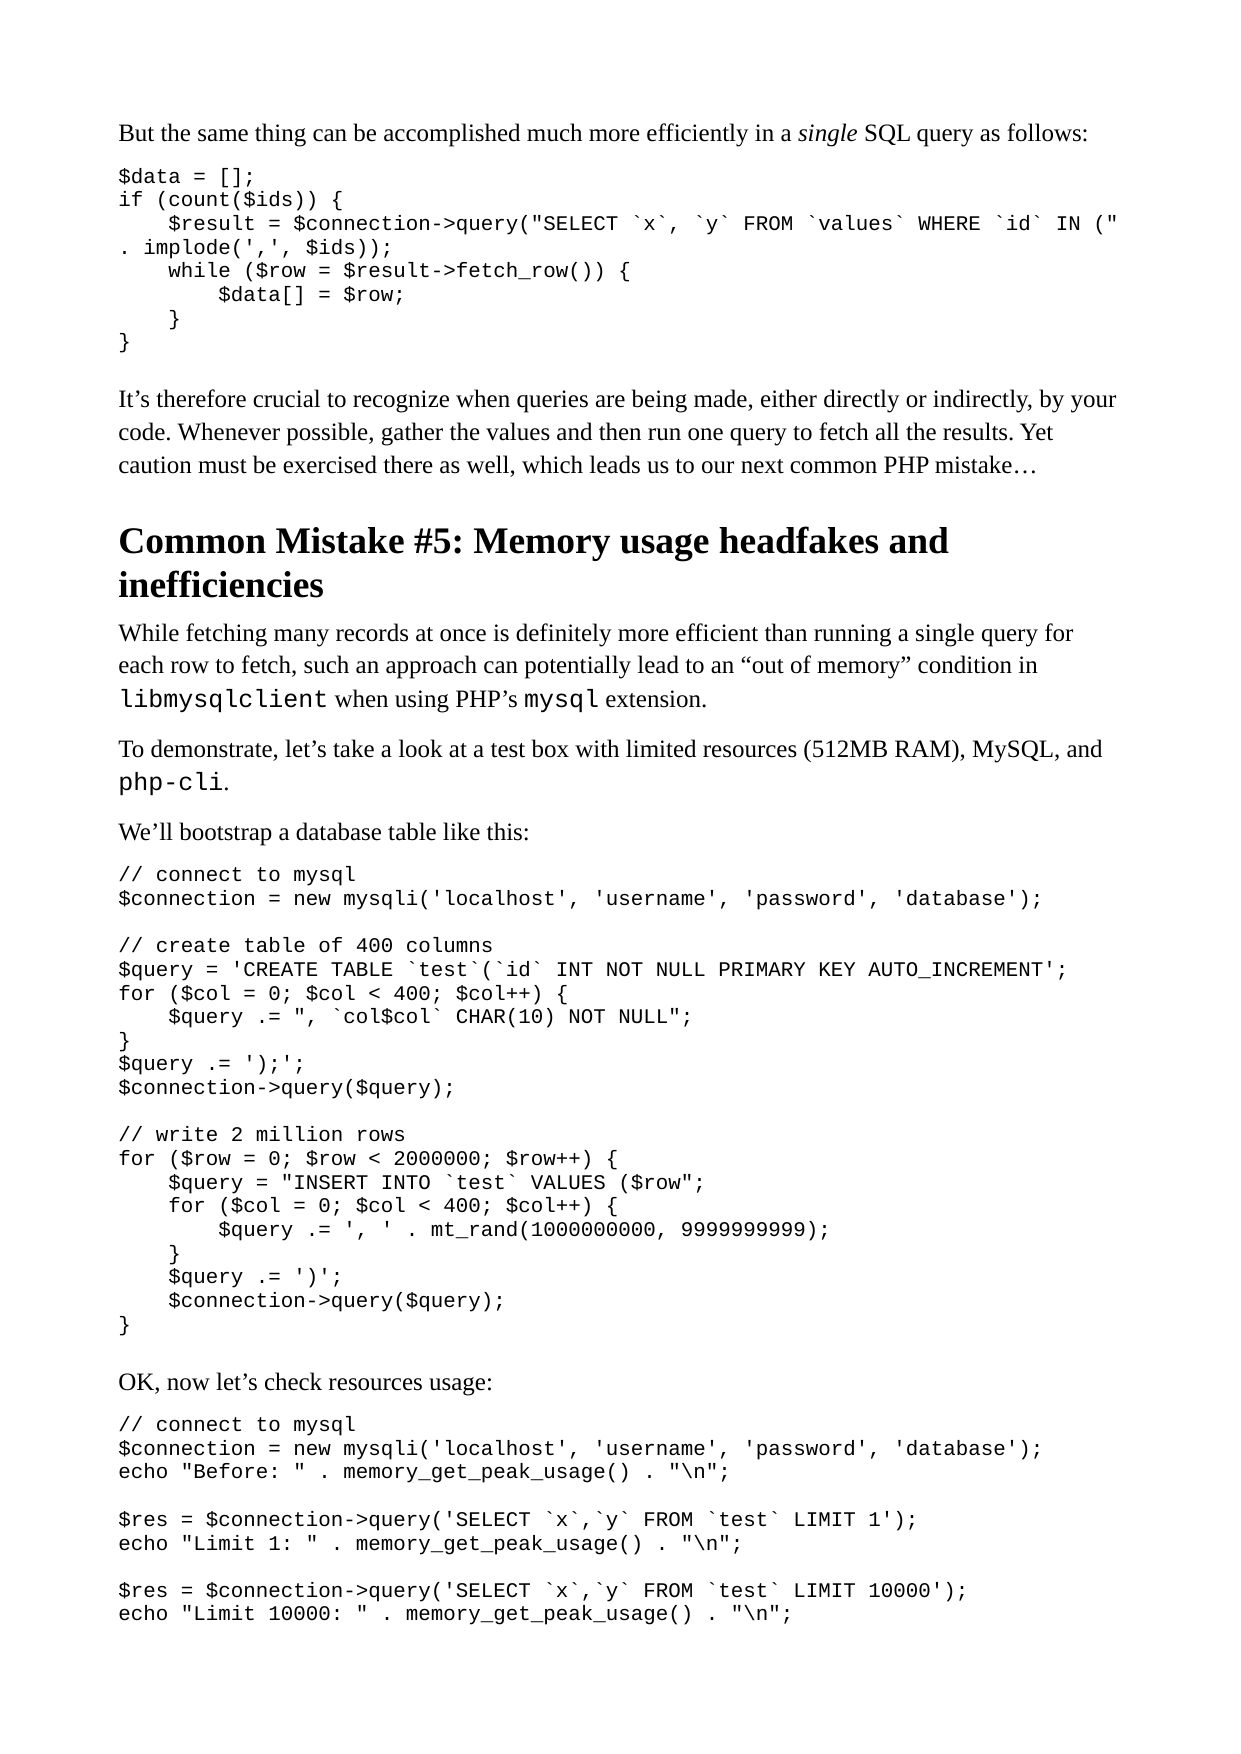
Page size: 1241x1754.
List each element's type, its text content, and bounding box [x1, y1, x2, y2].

text // connect to mysql [118, 864, 1122, 888]
text It’s therefore crucial to recognize when queries are being made, either directly or indirectly, by your code. Whenever possible, gather the values and then run one query to fetch all the results. Yet caution must be exercised there as well, which leads us to our next common PHP mistake… [118, 384, 1122, 479]
text $query = 'CREATE TABLE `test`(`id` INT NOT NULL PRIMARY KEY AUTO_INCREMENT'; [118, 959, 1122, 982]
text We’ll bootstrap a database table like this: [118, 817, 1122, 845]
text } [118, 1030, 1122, 1053]
text $data[] = $row; [118, 284, 1122, 308]
text while ($row = $result->fetch_row()) { [118, 260, 1122, 284]
text $connection = new mysqli('localhost', 'username', 'password', 'database'); [118, 1438, 1122, 1462]
text // connect to mysql [118, 1414, 1122, 1438]
text } [118, 331, 1122, 355]
text echo "Limit 1: " . memory_get_peak_usage() . "\n"; [118, 1532, 1122, 1556]
text $connection = new mysqli('localhost', 'username', 'password', 'database'); [118, 888, 1122, 912]
text // write 2 million rows [118, 1124, 1122, 1148]
text $data = []; [118, 166, 1122, 189]
text $query .= ', ' . mt_rand(1000000000, 9999999999); [118, 1219, 1122, 1243]
text $query .= ')'; [118, 1266, 1122, 1290]
text for ($row = 0; $row < 2000000; $row++) { [118, 1148, 1122, 1172]
text $query = "INSERT INTO `test` VALUES ($row"; [118, 1172, 1122, 1195]
text } [118, 308, 1122, 331]
text for ($col = 0; $col < 400; $col++) { [118, 982, 1122, 1006]
text for ($col = 0; $col < 400; $col++) { [118, 1195, 1122, 1219]
text To demonstrate, let’s take a look at a test box with limited resources (512MB RAM), MySQL, and php-cli. [118, 734, 1122, 797]
text $query .= ');'; [118, 1053, 1122, 1077]
subtitle Common Mistake #5: Memory usage headfakes and inefficiencies [118, 519, 1122, 605]
text if (count($ids)) { [118, 189, 1122, 213]
text } [118, 1313, 1122, 1337]
text OK, now let’s check resources usage: [118, 1367, 1122, 1395]
text $query .= ", `col$col` CHAR(10) NOT NULL"; [118, 1006, 1122, 1030]
text echo "Before: " . memory_get_peak_usage() . "\n"; [118, 1462, 1122, 1485]
text } [118, 1243, 1122, 1266]
text But the same thing can be accomplished much more efficiently in a single SQL query as follows: [118, 118, 1122, 147]
text echo "Limit 10000: " . memory_get_peak_usage() . "\n"; [118, 1603, 1122, 1627]
text $connection->query($query); [118, 1290, 1122, 1313]
text // create table of 400 columns [118, 935, 1122, 959]
text $res = $connection->query('SELECT `x`,`y` FROM `test` LIMIT 10000'); [118, 1580, 1122, 1603]
text $result = $connection->query("SELECT `x`, `y` FROM `values` WHERE `id` IN (" . implode(',', $ids)); [118, 213, 1122, 260]
text $res = $connection->query('SELECT `x`,`y` FROM `test` LIMIT 1'); [118, 1509, 1122, 1532]
text While fetching many records at once is definitely more efficient than running a single query for each row to fetch, such an approach can potentially lead to an “out of memory” condition in libmysqlclient when using PHP’s mysql extension. [118, 618, 1122, 714]
text $connection->query($query); [118, 1077, 1122, 1101]
